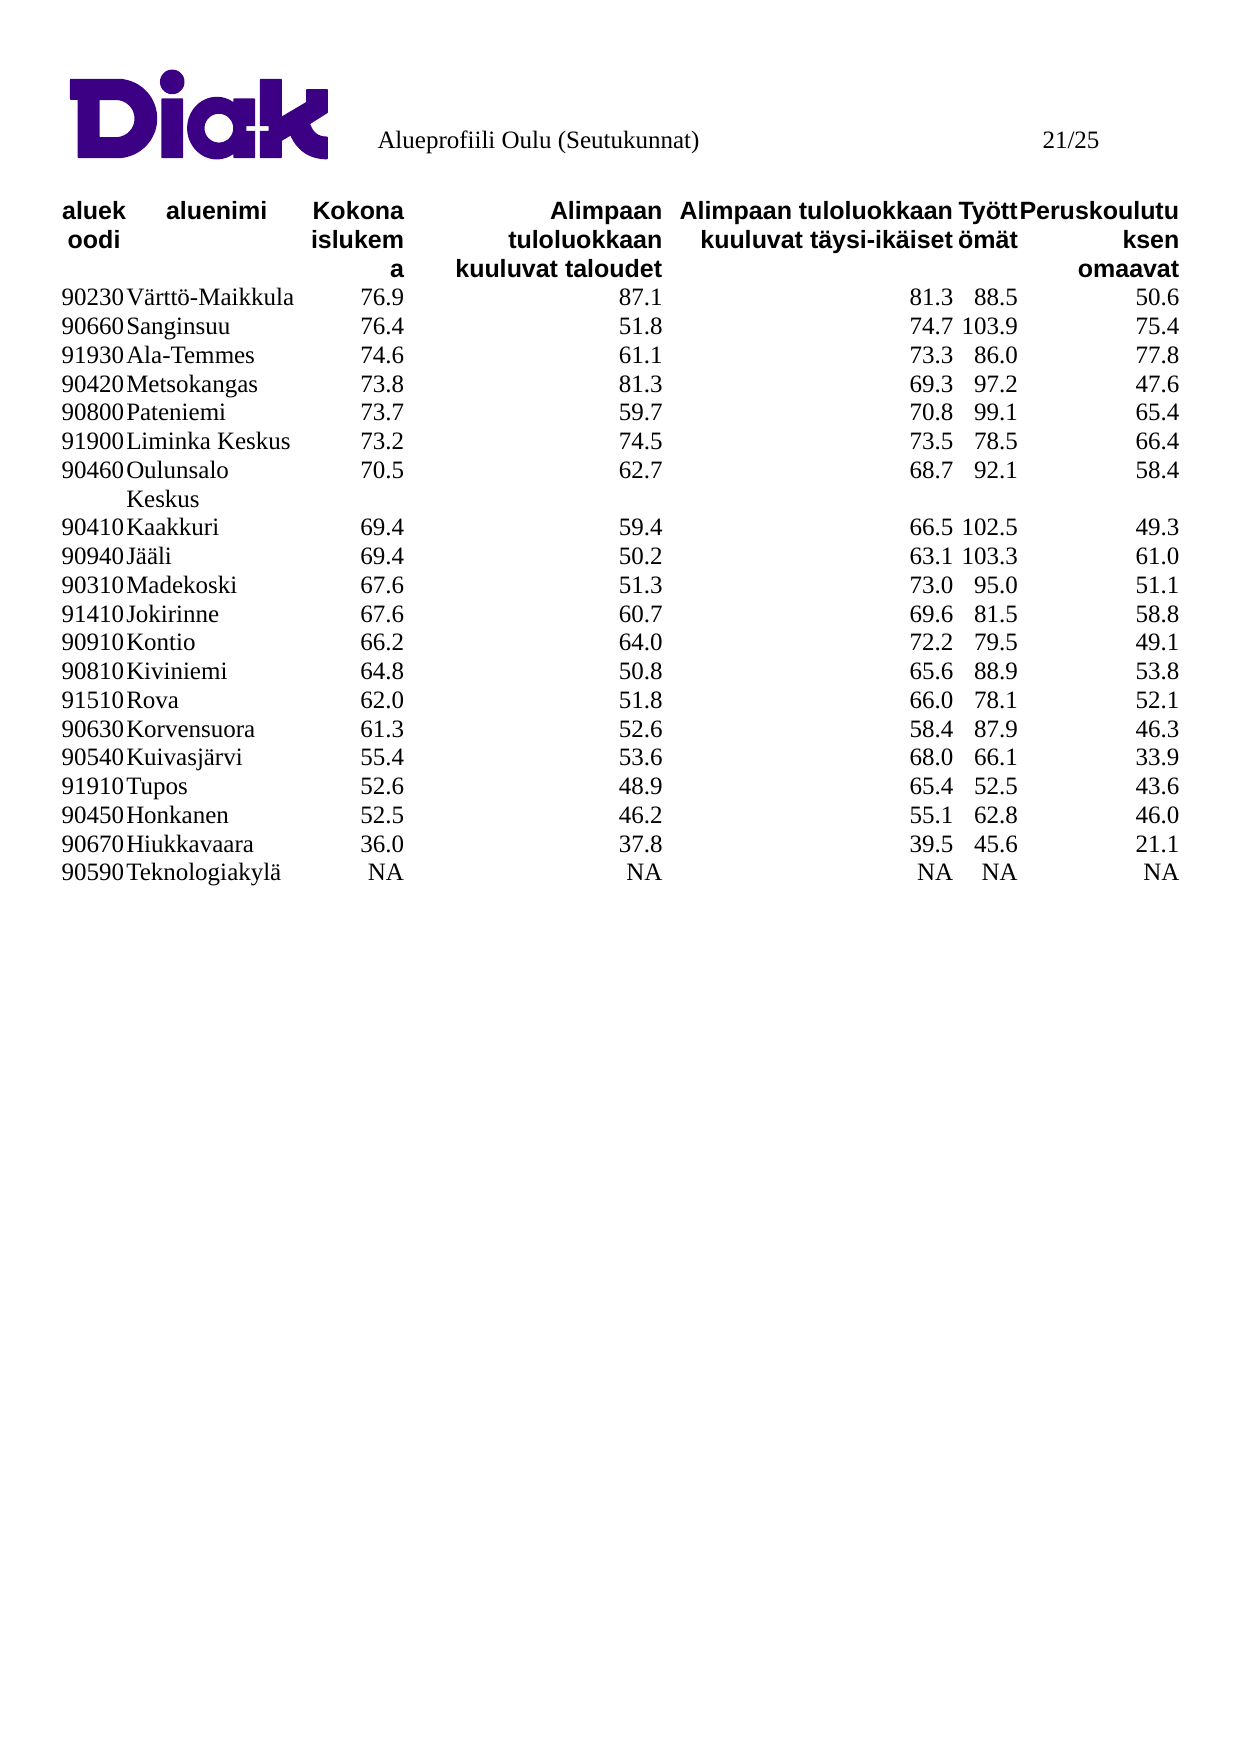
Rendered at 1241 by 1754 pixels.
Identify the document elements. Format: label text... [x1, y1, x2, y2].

table_cell 73.8 [307, 369, 404, 397]
table_cell Liminka Keskus [126, 426, 307, 455]
table_cell 51.8 [404, 685, 662, 714]
table_cell 43.6 [1018, 771, 1179, 800]
table_cell 97.2 [953, 369, 1017, 397]
table_header Työttömät [953, 196, 1017, 282]
table_cell 92.1 [953, 455, 1017, 512]
table_cell 47.6 [1018, 369, 1179, 397]
table_cell 65.4 [1018, 398, 1179, 426]
table_cell 76.9 [307, 283, 404, 311]
table_cell 90810 [61, 656, 126, 685]
table_cell 62.0 [307, 685, 404, 714]
table_cell 21.1 [1018, 829, 1179, 857]
table_cell 55.4 [307, 743, 404, 771]
table_cell 67.6 [307, 599, 404, 627]
table_cell Värttö-Maikkula [126, 283, 307, 311]
table_header aluenimi [126, 196, 307, 282]
table_header Peruskoulutuksen omaavat [1018, 196, 1179, 282]
table_cell Kuivasjärvi [126, 743, 307, 771]
table_cell 90420 [61, 369, 126, 397]
table_cell Honkanen [126, 800, 307, 829]
table_cell 52.6 [307, 771, 404, 800]
table_cell NA [953, 858, 1017, 886]
table_cell 73.2 [307, 426, 404, 455]
table_cell 91900 [61, 426, 126, 455]
table_cell 64.8 [307, 656, 404, 685]
table_cell 88.9 [953, 656, 1017, 685]
table_cell 81.3 [662, 283, 953, 311]
table_cell 87.9 [953, 714, 1017, 742]
table_cell Sanginsuu [126, 311, 307, 340]
table_cell 79.5 [953, 628, 1017, 656]
table_cell NA [404, 858, 662, 886]
table_cell 90800 [61, 398, 126, 426]
table_cell Rova [126, 685, 307, 714]
table_cell Metsokangas [126, 369, 307, 397]
table_cell 88.5 [953, 283, 1017, 311]
table_cell 45.6 [953, 829, 1017, 857]
table_cell 48.9 [404, 771, 662, 800]
table_cell 69.4 [307, 541, 404, 570]
table_cell 70.8 [662, 398, 953, 426]
table_cell 73.3 [662, 340, 953, 369]
table_cell Madekoski [126, 570, 307, 599]
table_cell Ala-Temmes [126, 340, 307, 369]
table_cell 90230 [61, 283, 126, 311]
table_cell 103.3 [953, 541, 1017, 570]
table_cell Tupos [126, 771, 307, 800]
table_cell 58.8 [1018, 599, 1179, 627]
table_cell 66.0 [662, 685, 953, 714]
table_cell 60.7 [404, 599, 662, 627]
table_cell 69.4 [307, 513, 404, 541]
table_cell 87.1 [404, 283, 662, 311]
table_cell 90910 [61, 628, 126, 656]
table_cell Korvensuora [126, 714, 307, 742]
table_cell 51.3 [404, 570, 662, 599]
table_cell 99.1 [953, 398, 1017, 426]
table_cell 78.5 [953, 426, 1017, 455]
table_header Alimpaan tuloluokkaan kuuluvat taloudet [404, 196, 662, 282]
table_cell 63.1 [662, 541, 953, 570]
table_cell 66.2 [307, 628, 404, 656]
table_cell 52.5 [307, 800, 404, 829]
table_cell 59.4 [404, 513, 662, 541]
table_cell Pateniemi [126, 398, 307, 426]
table_cell 62.7 [404, 455, 662, 512]
table_cell 91910 [61, 771, 126, 800]
table_cell NA [1018, 858, 1179, 886]
table_cell 95.0 [953, 570, 1017, 599]
table_cell 53.6 [404, 743, 662, 771]
table_cell 91930 [61, 340, 126, 369]
table_cell 90630 [61, 714, 126, 742]
table_cell 46.2 [404, 800, 662, 829]
table_cell 103.9 [953, 311, 1017, 340]
table_cell 90540 [61, 743, 126, 771]
table_cell 50.8 [404, 656, 662, 685]
table_cell 90450 [61, 800, 126, 829]
table_cell 61.3 [307, 714, 404, 742]
table_cell 50.2 [404, 541, 662, 570]
table_cell Teknologiakylä [126, 858, 307, 886]
table_cell 62.8 [953, 800, 1017, 829]
table_header Alimpaan tuloluokkaan kuuluvat täysi-ikäiset [662, 196, 953, 282]
table_cell 46.0 [1018, 800, 1179, 829]
table_cell 86.0 [953, 340, 1017, 369]
table_cell 61.0 [1018, 541, 1179, 570]
table_cell 67.6 [307, 570, 404, 599]
table_cell 52.5 [953, 771, 1017, 800]
table_cell 64.0 [404, 628, 662, 656]
table_cell 90670 [61, 829, 126, 857]
table_cell 46.3 [1018, 714, 1179, 742]
table_cell NA [307, 858, 404, 886]
table_cell 91410 [61, 599, 126, 627]
table_cell 51.1 [1018, 570, 1179, 599]
table_cell 73.7 [307, 398, 404, 426]
table_cell 74.7 [662, 311, 953, 340]
table_cell 78.1 [953, 685, 1017, 714]
table_cell 68.7 [662, 455, 953, 512]
table_cell 90590 [61, 858, 126, 886]
table_header aluekoodi [61, 196, 126, 282]
table_cell Kiviniemi [126, 656, 307, 685]
table_cell Kontio [126, 628, 307, 656]
table_cell 58.4 [662, 714, 953, 742]
table_cell 70.5 [307, 455, 404, 512]
table_cell 77.8 [1018, 340, 1179, 369]
table_cell 52.6 [404, 714, 662, 742]
table_cell 36.0 [307, 829, 404, 857]
table_cell Jääli [126, 541, 307, 570]
table_cell 69.3 [662, 369, 953, 397]
table_cell 53.8 [1018, 656, 1179, 685]
table_cell 66.1 [953, 743, 1017, 771]
table_cell NA [662, 858, 953, 886]
table_cell Jokirinne [126, 599, 307, 627]
table_cell 90660 [61, 311, 126, 340]
table_cell 51.8 [404, 311, 662, 340]
table_cell 72.2 [662, 628, 953, 656]
table_cell 74.6 [307, 340, 404, 369]
table_cell 66.4 [1018, 426, 1179, 455]
table_cell 33.9 [1018, 743, 1179, 771]
table_cell 73.0 [662, 570, 953, 599]
table_cell 49.3 [1018, 513, 1179, 541]
table_cell 81.5 [953, 599, 1017, 627]
table_cell 68.0 [662, 743, 953, 771]
table_cell 90410 [61, 513, 126, 541]
table_cell 75.4 [1018, 311, 1179, 340]
table_cell 65.4 [662, 771, 953, 800]
table_cell 76.4 [307, 311, 404, 340]
table_cell 81.3 [404, 369, 662, 397]
table_cell 55.1 [662, 800, 953, 829]
table_cell 102.5 [953, 513, 1017, 541]
table_cell 91510 [61, 685, 126, 714]
table_cell 65.6 [662, 656, 953, 685]
table_cell 58.4 [1018, 455, 1179, 512]
table_cell 52.1 [1018, 685, 1179, 714]
table_cell 37.8 [404, 829, 662, 857]
table_cell Kaakkuri [126, 513, 307, 541]
table_cell 90940 [61, 541, 126, 570]
table_cell 73.5 [662, 426, 953, 455]
table_cell 59.7 [404, 398, 662, 426]
table_cell 66.5 [662, 513, 953, 541]
table_cell Hiukkavaara [126, 829, 307, 857]
table_cell 61.1 [404, 340, 662, 369]
table_cell 90310 [61, 570, 126, 599]
table_cell 39.5 [662, 829, 953, 857]
table_cell Oulunsalo Keskus [126, 455, 307, 512]
table_cell 50.6 [1018, 283, 1179, 311]
table_cell 49.1 [1018, 628, 1179, 656]
table_cell 90460 [61, 455, 126, 512]
table_cell 74.5 [404, 426, 662, 455]
table_cell 69.6 [662, 599, 953, 627]
table_header Kokonaislukema [307, 196, 404, 282]
